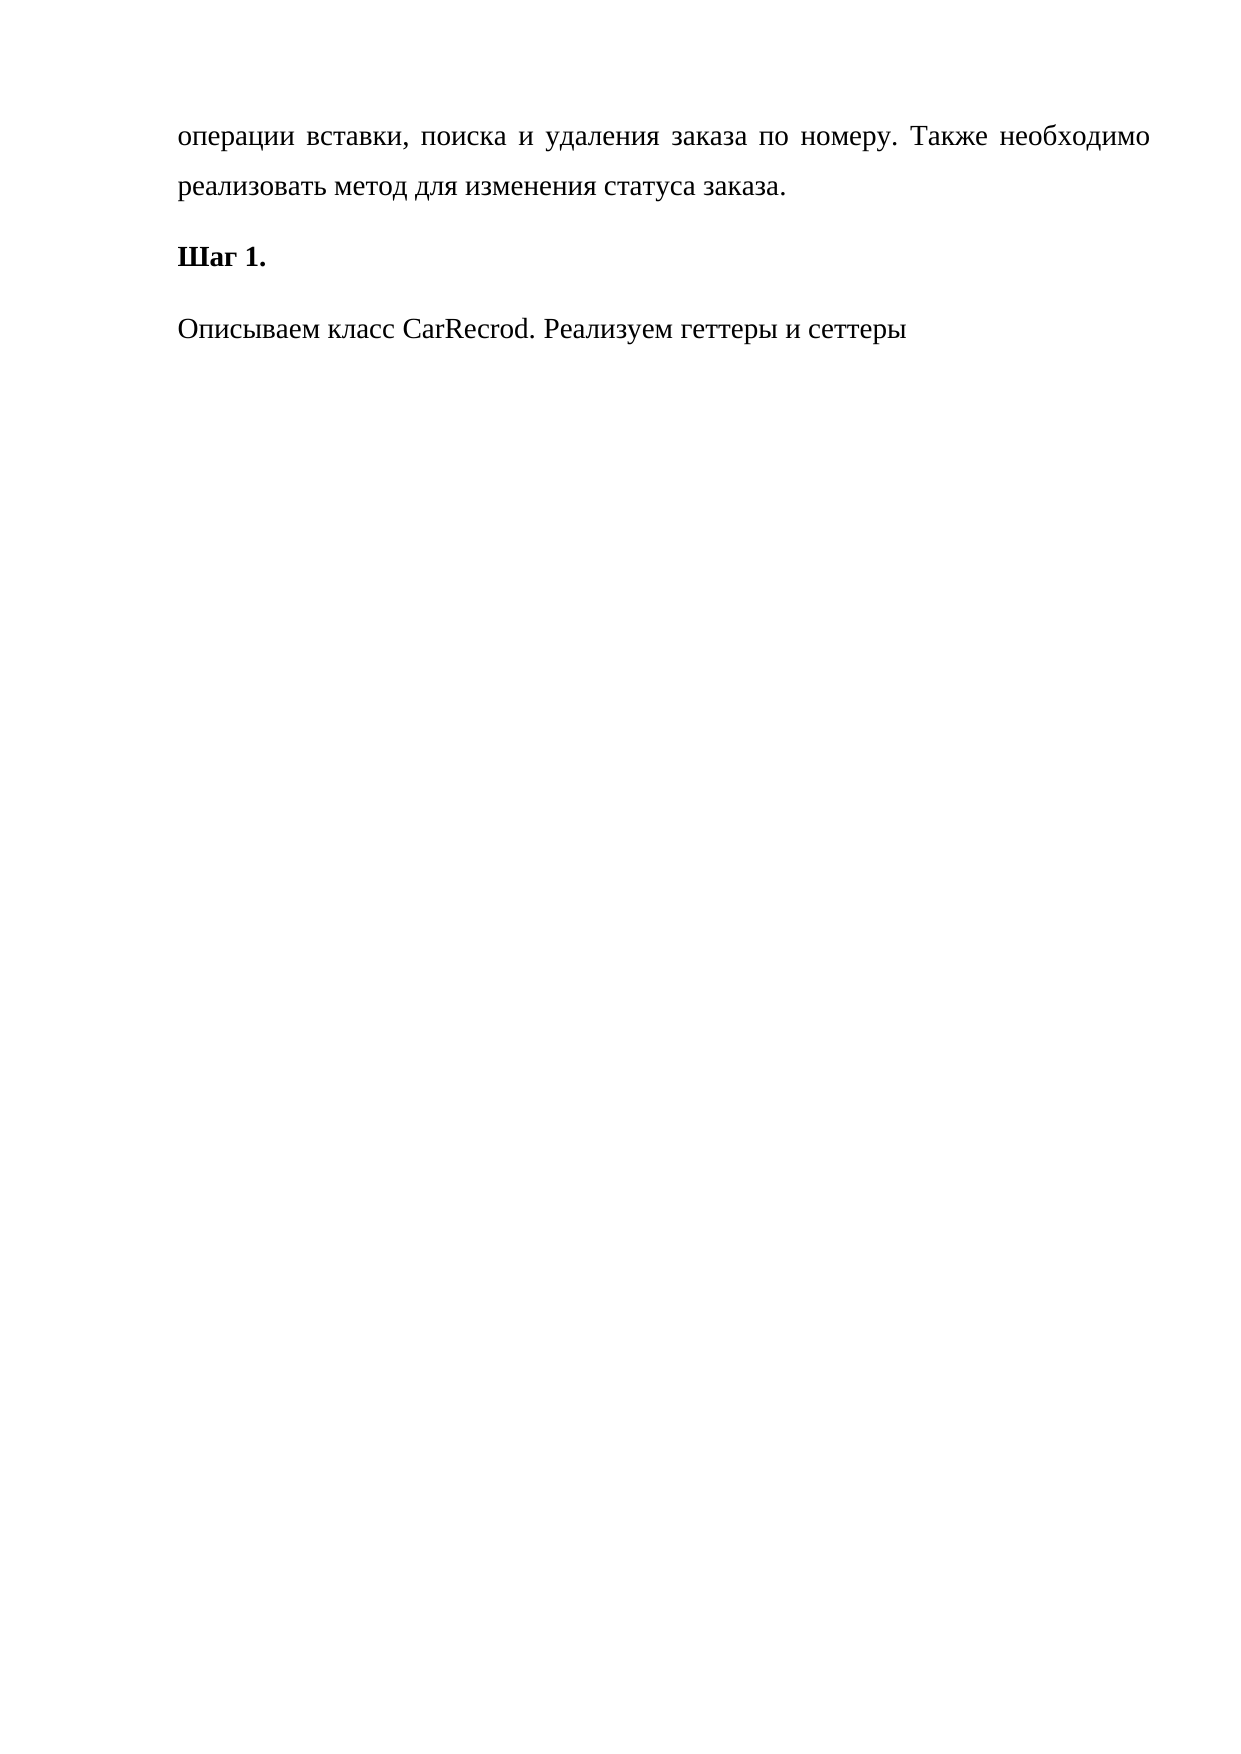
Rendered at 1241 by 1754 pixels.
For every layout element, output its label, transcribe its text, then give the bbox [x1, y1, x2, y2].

text Шаг 1. [177, 239, 1152, 273]
text операции вставки, поиска и удаления заказа по номеру. Также необходимо реализовать метод для изменения статуса заказа. [177, 118, 1152, 202]
text Описываем класс CarRecrod. Реализуем геттеры и сеттеры [177, 311, 1152, 344]
